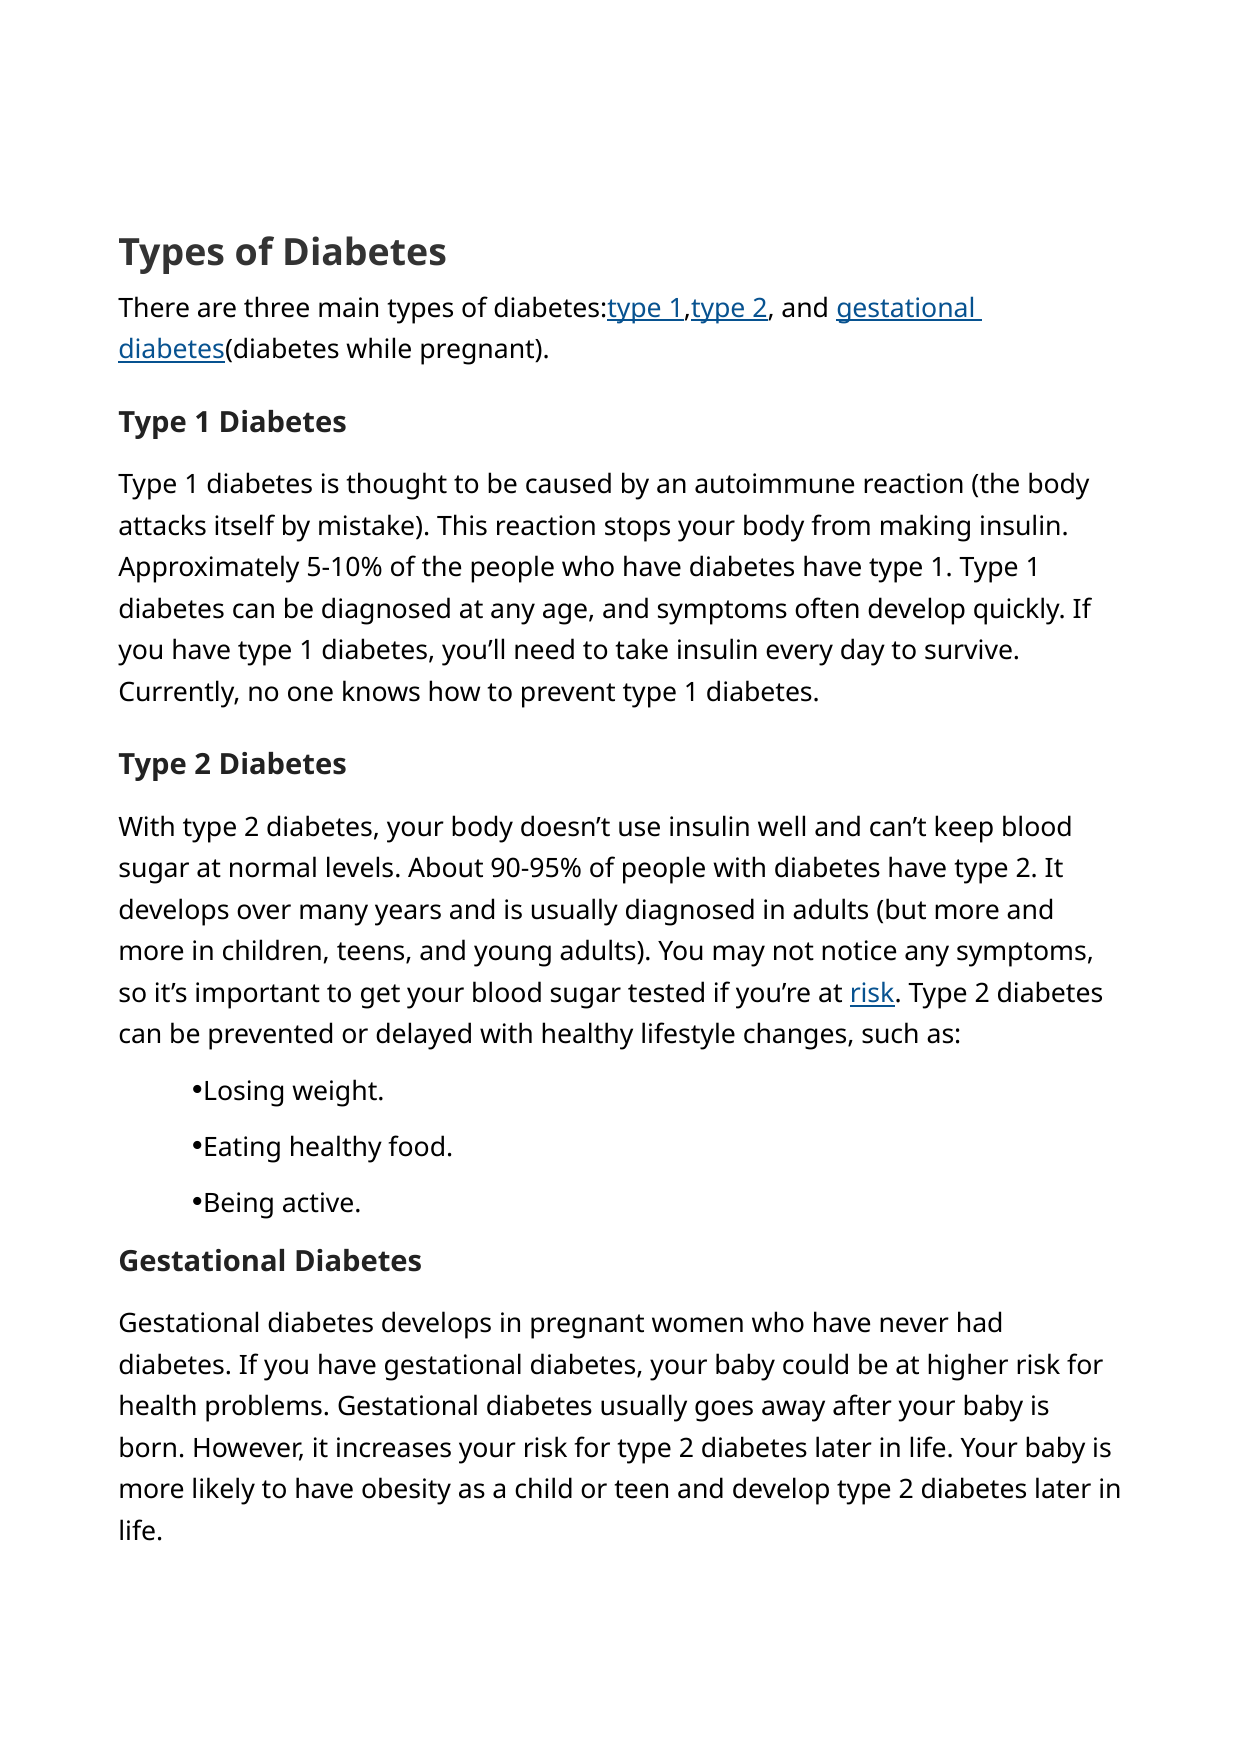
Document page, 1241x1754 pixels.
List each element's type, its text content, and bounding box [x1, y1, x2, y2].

text Type 1 diabetes is thought to be caused by an autoimmune reaction (the body attacks itself by mistake). This reaction stops your body from making insulin. Approximately 5-10% of the people who have diabetes have type 1. Type 1 diabetes can be diagnosed at any age, and symptoms often develop quickly. If you have type 1 diabetes, you’ll need to take insulin every day to survive. Currently, no one knows how to prevent type 1 diabetes. [118, 465, 1122, 709]
text Gestational diabetes develops in pregnant women who have never had diabetes. If you have gestational diabetes, your baby could be at higher risk for health problems. Gestational diabetes usually goes away after your baby is born. However, it increases your risk for type 2 diabetes later in life. Your baby is more likely to have obesity as a child or teen and develop type 2 diabetes later in life. [118, 1304, 1122, 1548]
subtitle Gestational Diabetes [118, 1240, 1122, 1280]
text With type 2 diabetes, your body doesn’t use insulin well and can’t keep blood sugar at normal levels. About 90-95% of people with diabetes have type 2. It develops over many years and is usually diagnosed in adults (but more and more in children, teens, and young adults). You may not notice any symptoms, so it’s important to get your blood sugar tested if you’re at risk. Type 2 diabetes can be prevented or delayed with healthy lifestyle changes, such as: [118, 808, 1122, 1052]
list Losing weight. [118, 1072, 1122, 1108]
subtitle Type 1 Diabetes [118, 401, 1122, 441]
list Being active. [118, 1184, 1122, 1220]
subtitle Type 2 Diabetes [118, 744, 1122, 783]
list Eating healthy food. [118, 1128, 1122, 1164]
text There are three main types of diabetes:type 1,type 2, and gestational diabetes(diabetes while pregnant). [118, 289, 1122, 366]
subtitle Types of Diabetes [118, 225, 1122, 276]
